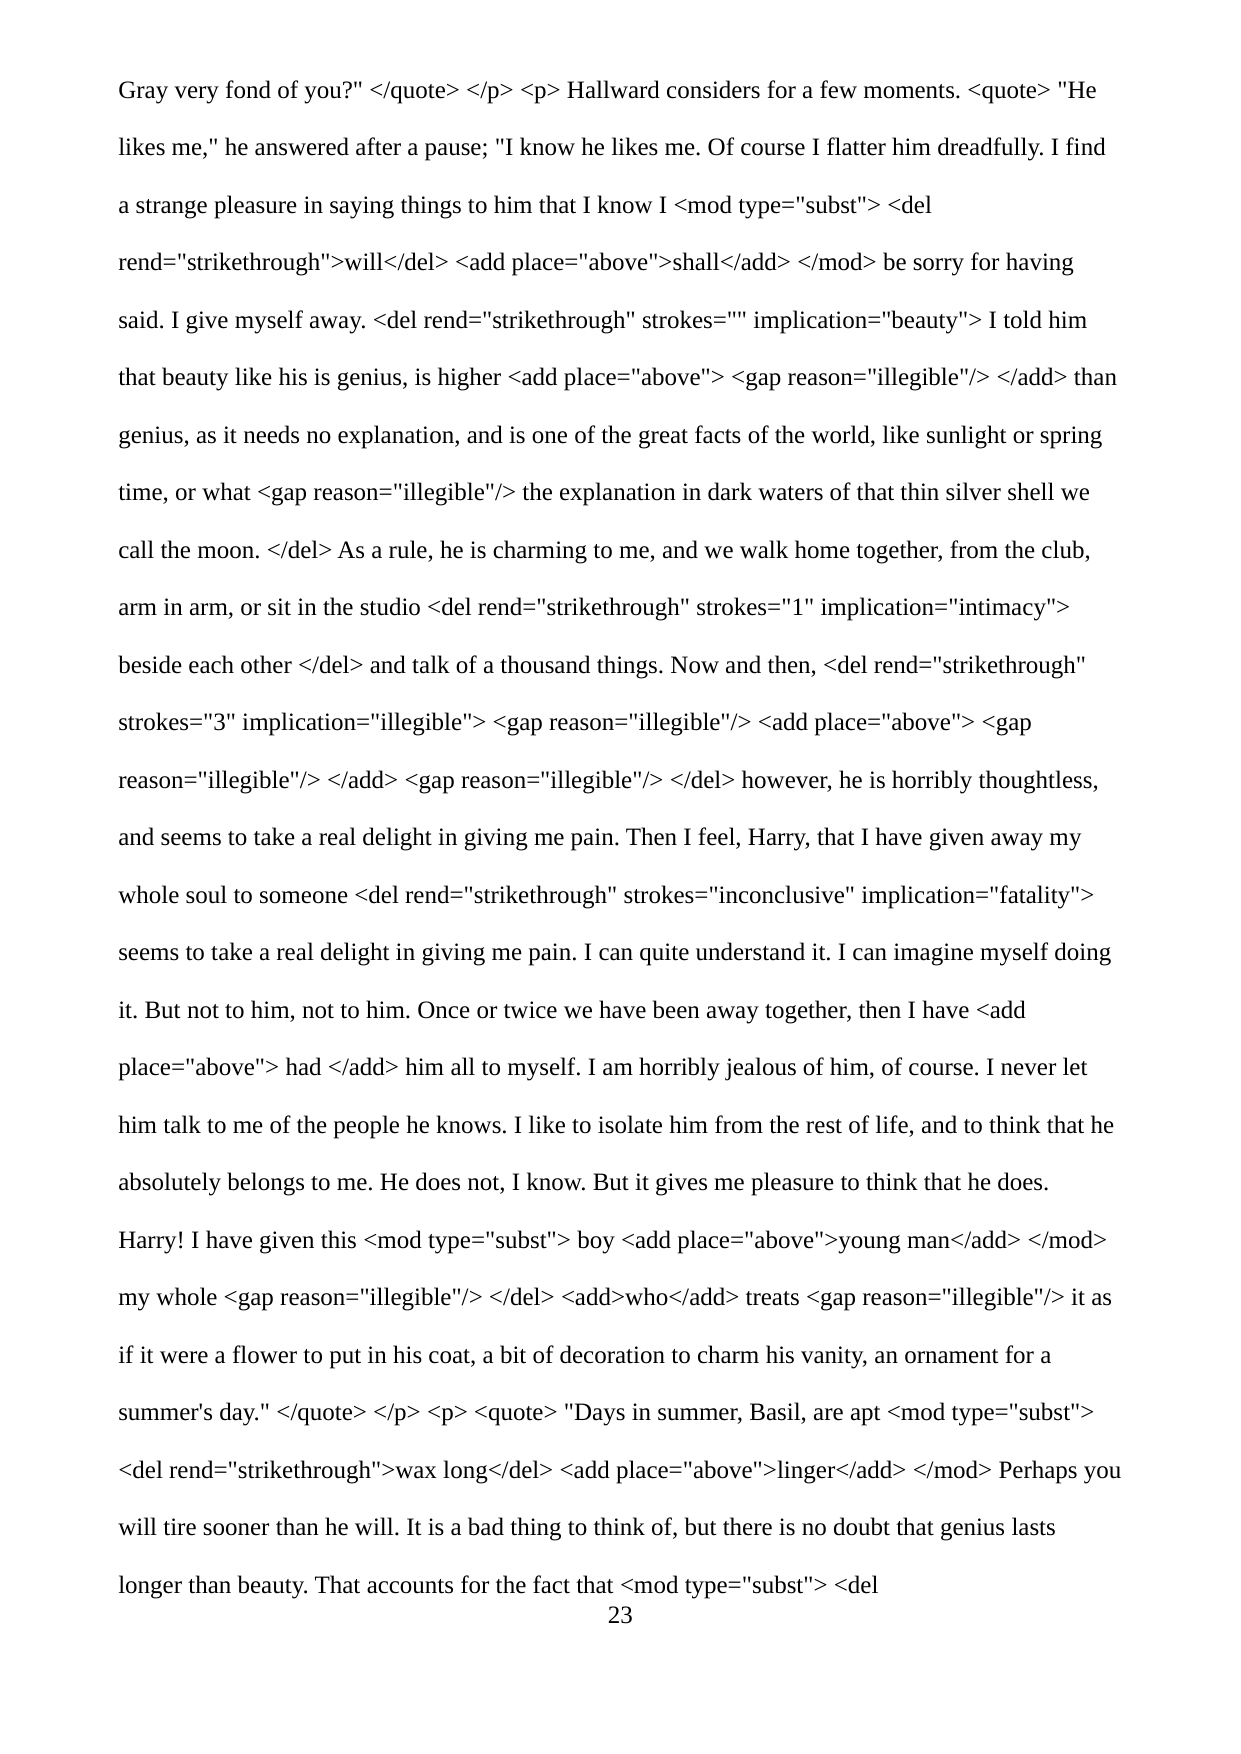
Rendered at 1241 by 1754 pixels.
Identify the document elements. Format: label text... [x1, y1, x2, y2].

text Gray very fond of you?" </quote> </p> <p> Hallward considers for a few moments. <quote> "He likes me," he answered after a pause; "I know he likes me. Of course I flatter him dreadfully. I find a strange pleasure in saying things to him that I know I <mod type="subst"> <del rend="strikethrough">will</del> <add place="above">shall</add> </mod> be sorry for having said. I give myself away. <del rend="strikethrough" strokes="" implication="beauty"> I told him that beauty like his is genius, is higher <add place="above"> <gap reason="illegible"/> </add> than genius, as it needs no explanation, and is one of the great facts of the world, like sunlight or spring time, or what <gap reason="illegible"/> the explanation in dark waters of that thin silver shell we call the moon. </del> As a rule, he is charming to me, and we walk home together, from the club, arm in arm, or sit in the studio <del rend="strikethrough" strokes="1" implication="intimacy"> beside each other </del> and talk of a thousand things. Now and then, <del rend="strikethrough" strokes="3" implication="illegible"> <gap reason="illegible"/> <add place="above"> <gap reason="illegible"/> </add> <gap reason="illegible"/> </del> however, he is horribly thoughtless, and seems to take a real delight in giving me pain. Then I feel, Harry, that I have given away my whole soul to someone <del rend="strikethrough" strokes="inconclusive" implication="fatality"> seems to take a real delight in giving me pain. I can quite understand it. I can imagine myself doing it. But not to him, not to him. Once or twice we have been away together, then I have <add place="above"> had </add> him all to myself. I am horribly jealous of him, of course. I never let him talk to me of the people he knows. I like to isolate him from the rest of life, and to think that he absolutely belongs to me. He does not, I know. But it gives me pleasure to think that he does. Harry! I have given this <mod type="subst"> boy <add place="above">young man</add> </mod> my whole <gap reason="illegible"/> </del> <add>who</add> treats <gap reason="illegible"/> it as if it were a flower to put in his coat, a bit of decoration to charm his vanity, an ornament for a summer's day." </quote> </p> <p> <quote> "Days in summer, Basil, are apt <mod type="subst"> <del rend="strikethrough">wax long</del> <add place="above">linger</add> </mod> Perhaps you will tire sooner than he will. It is a bad thing to think of, but there is no doubt that genius lasts longer than beauty. That accounts for the fact that <mod type="subst"> <del [118, 75, 1122, 1599]
